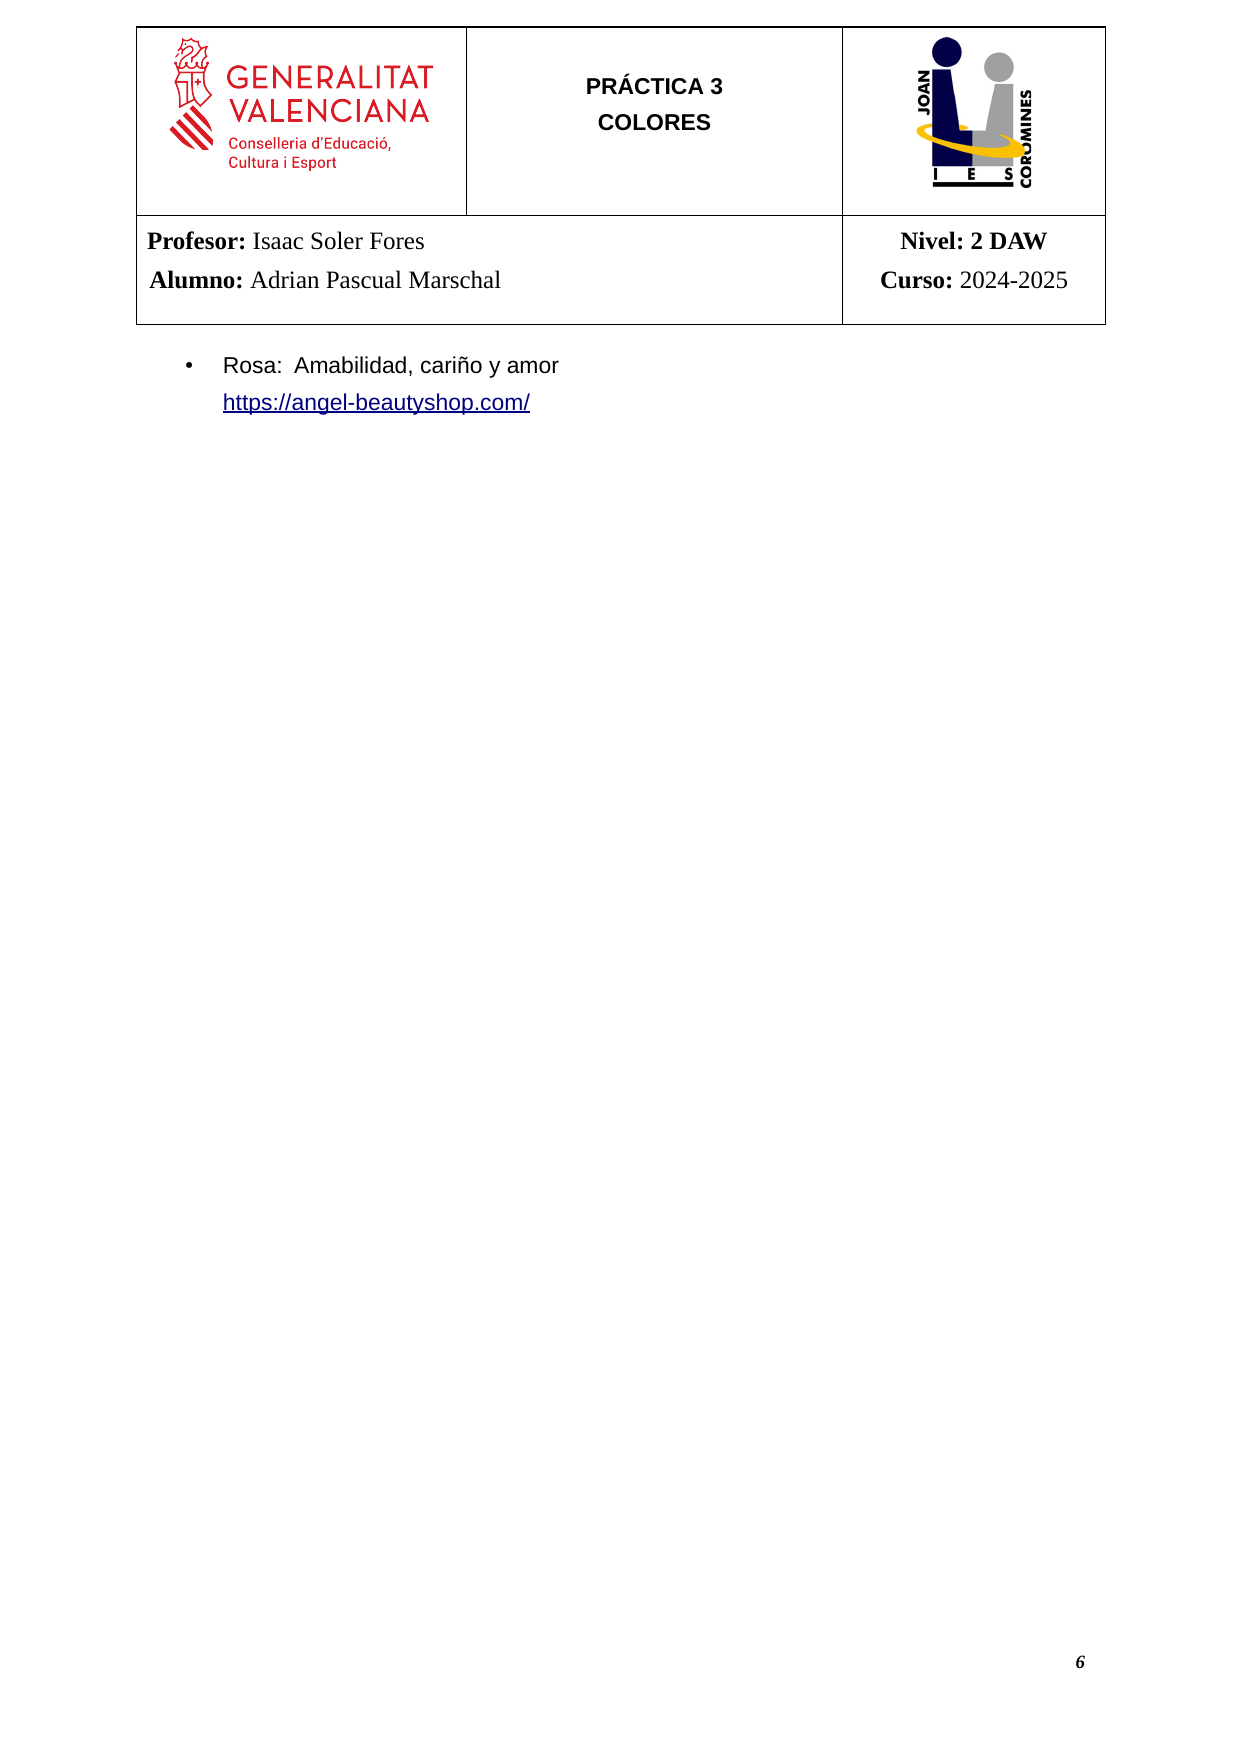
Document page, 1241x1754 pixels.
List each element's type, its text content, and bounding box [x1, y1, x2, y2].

picture [169, 37, 434, 171]
list Rosa: Amabilidad, cariño y amor [185, 352, 1122, 378]
list https://angel-beautyshop.com/ [185, 388, 1122, 415]
picture [916, 37, 1032, 188]
